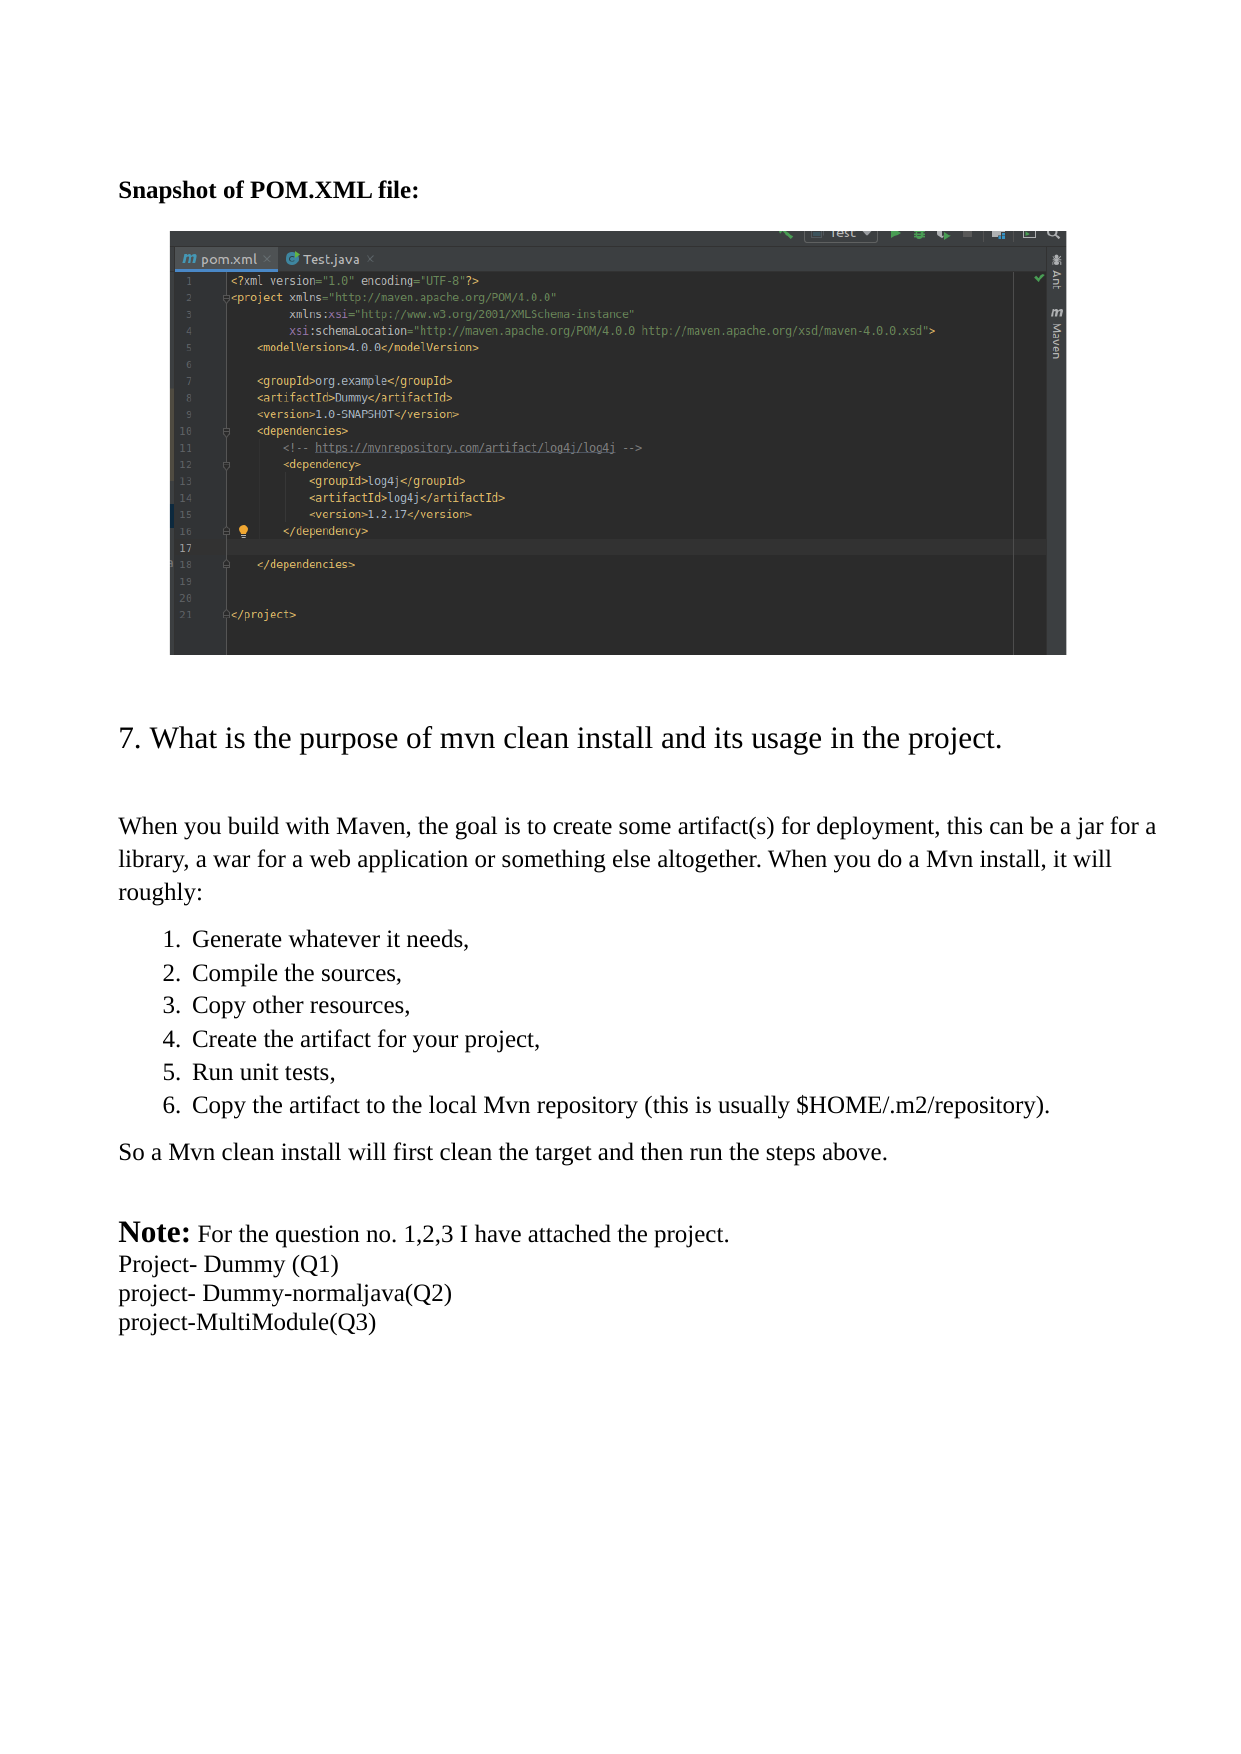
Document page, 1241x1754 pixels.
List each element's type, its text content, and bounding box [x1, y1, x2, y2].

text Snapshot of POM.XML file: [118, 176, 1163, 204]
list Run unit tests, [162, 1057, 1163, 1085]
list Compile the sources, [162, 958, 1163, 986]
list Copy the artifact to the local Mvn repository (this is usually $HOME/.m2/repository). [162, 1090, 1163, 1118]
text Project- Dummy (Q1) [118, 1249, 1163, 1278]
text project- Dummy-normaljava(Q2) [118, 1278, 1163, 1307]
text Note: For the question no. 1,2,3 I have attached the project. [118, 1214, 1163, 1249]
text When you build with Maven, the goal is to create some artifact(s) for deployment, this can be a jar for a library, a war for a web application or something else altogether. When you do a Mvn install, it will roughly: [118, 811, 1163, 906]
picture [169, 231, 1067, 655]
list Create the artifact for your project, [162, 1024, 1163, 1052]
text project-MultiModule(Q3) [118, 1307, 1163, 1336]
text So a Mvn clean install will first clean the target and then run the steps above. [118, 1137, 1163, 1166]
list Generate whatever it needs, [162, 924, 1163, 953]
list Copy other resources, [162, 991, 1163, 1019]
text 7. What is the purpose of mvn clean install and its usage in the project. [118, 719, 1163, 755]
